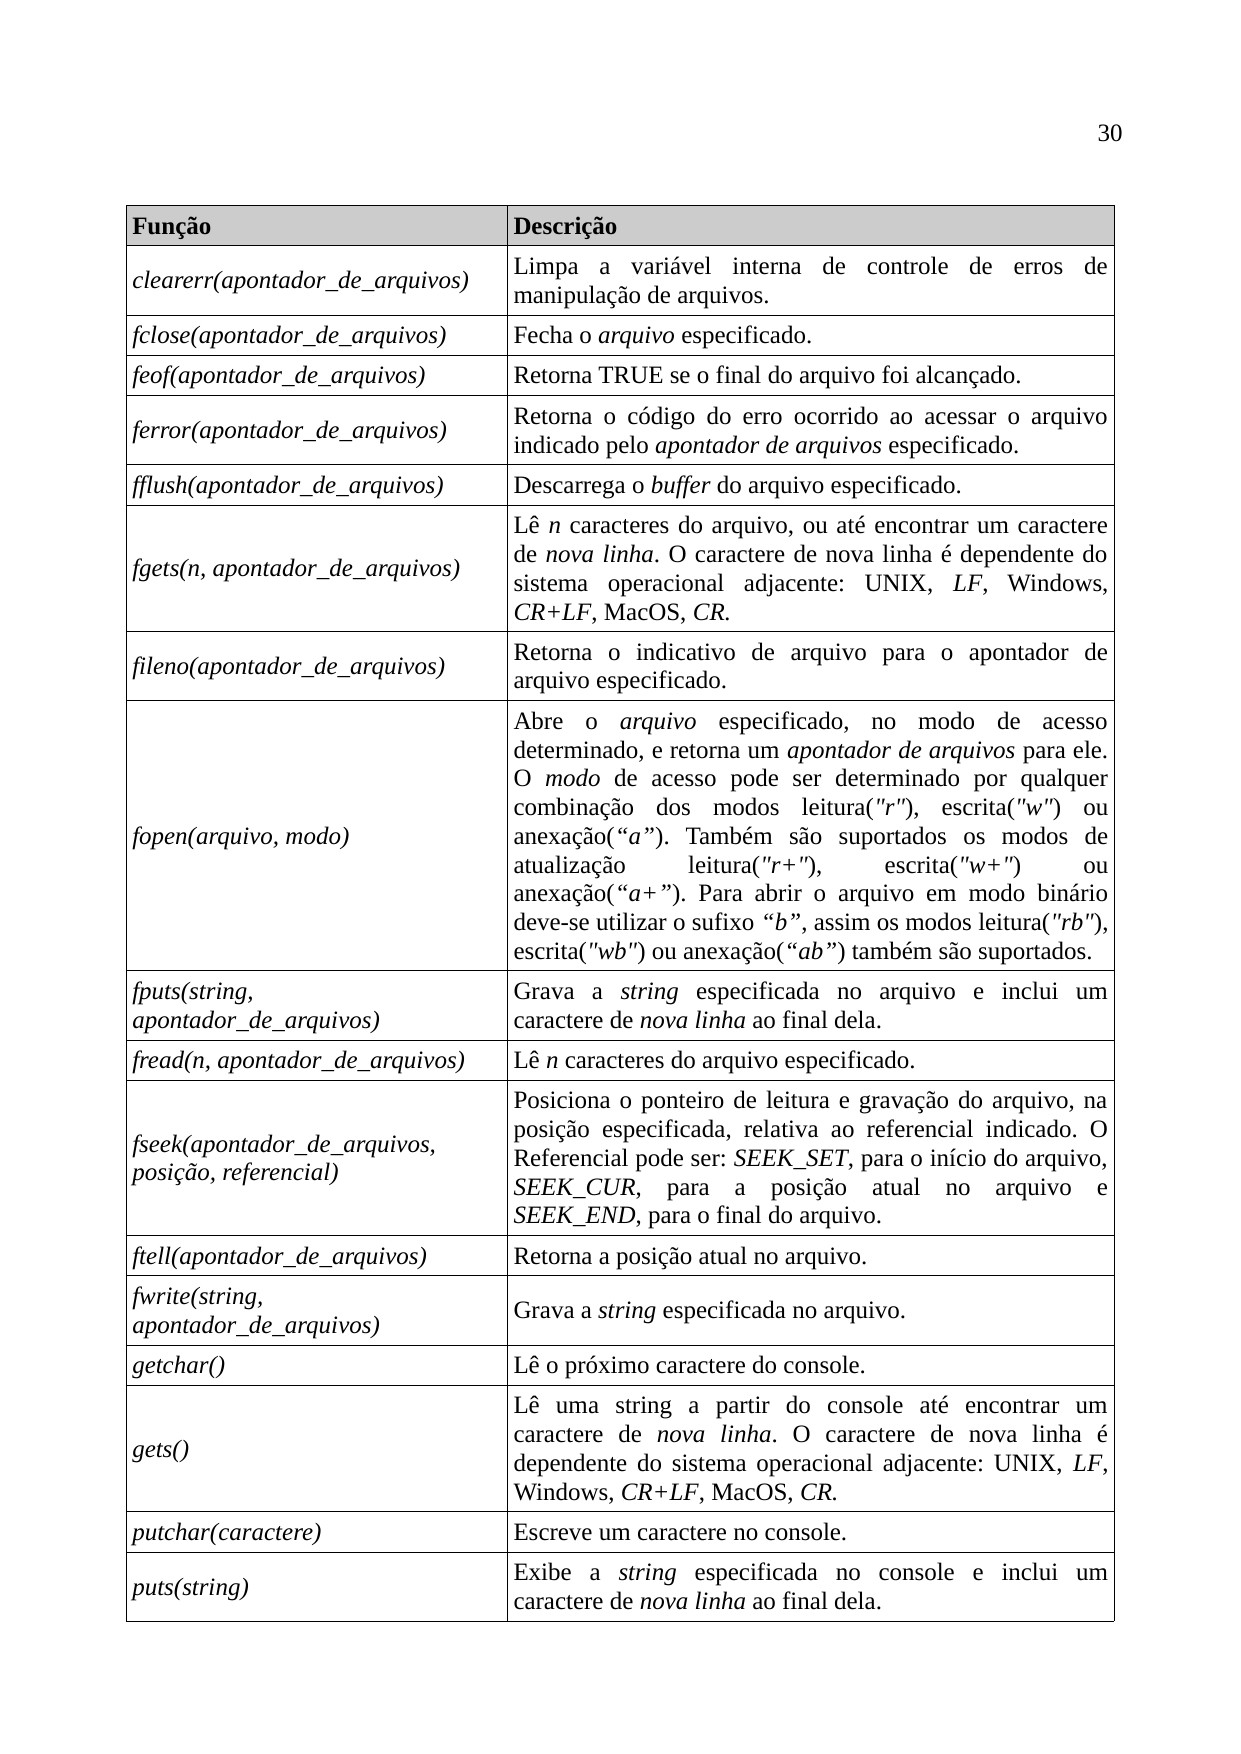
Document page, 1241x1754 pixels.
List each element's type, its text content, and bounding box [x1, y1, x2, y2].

table_cell Lê n caracteres do arquivo especificado. [508, 1041, 1114, 1080]
table_cell Descarrega o buffer do arquivo especificado. [508, 465, 1114, 504]
table_cell Lê n caracteres do arquivo, ou até encontrar um caractere de nova linha. O caractere de nova linha é dependente do sistema operacional adjacente: UNIX, LF, Windows, CR+LF, MacOS, CR. [508, 506, 1114, 631]
table_cell Retorna o código do erro ocorrido ao acessar o arquivo indicado pelo apontador de arquivos especificado. [508, 396, 1114, 464]
table_cell feof(apontador_de_arquivos) [127, 356, 507, 395]
table_cell Lê o próximo caractere do console. [508, 1346, 1114, 1385]
table_cell fread(n, apontador_de_arquivos) [127, 1041, 507, 1080]
table_cell Retorna TRUE se o final do arquivo foi alcançado. [508, 356, 1114, 395]
table_cell Retorna a posição atual no arquivo. [508, 1236, 1114, 1275]
table_cell fflush(apontador_de_arquivos) [127, 465, 507, 504]
table_cell Abre o arquivo especificado, no modo de acesso determinado, e retorna um apontador de arquivos para ele. O modo de acesso pode ser determinado por qualquer combinação dos modos leitura("r"), escrita("w") ou anexação(“a”). Também são suportados os modos de atualização leitura("r+"), escrita("w+") ou anexação(“a+”). Para abrir o arquivo em modo binário deve-se utilizar o sufixo “b”, assim os modos leitura("rb"), escrita("wb") ou anexação(“ab”) também são suportados. [508, 701, 1114, 970]
table_cell puts(string) [127, 1553, 507, 1621]
table_cell fputs(string, apontador_de_arquivos) [127, 971, 507, 1039]
table_cell fclose(apontador_de_arquivos) [127, 316, 507, 355]
table_cell Retorna o indicativo de arquivo para o apontador de arquivo especificado. [508, 632, 1114, 700]
table_cell fileno(apontador_de_arquivos) [127, 632, 507, 700]
table_header Descrição [508, 206, 1114, 245]
table_cell Limpa a variável interna de controle de erros de manipulação de arquivos. [508, 246, 1114, 314]
table_header Função [127, 206, 507, 245]
table_cell gets() [127, 1386, 507, 1511]
table_cell putchar(caractere) [127, 1512, 507, 1552]
table_cell Grava a string especificada no arquivo. [508, 1276, 1114, 1344]
table_cell ferror(apontador_de_arquivos) [127, 396, 507, 464]
table_cell Exibe a string especificada no console e inclui um caractere de nova linha ao final dela. [508, 1553, 1114, 1621]
table_cell clearerr(apontador_de_arquivos) [127, 246, 507, 314]
table_cell Escreve um caractere no console. [508, 1512, 1114, 1552]
table_cell fopen(arquivo, modo) [127, 701, 507, 970]
table_cell Grava a string especificada no arquivo e inclui um caractere de nova linha ao final dela. [508, 971, 1114, 1039]
table_cell fwrite(string, apontador_de_arquivos) [127, 1276, 507, 1344]
table_cell Fecha o arquivo especificado. [508, 316, 1114, 355]
table_cell Lê uma string a partir do console até encontrar um caractere de nova linha. O caractere de nova linha é dependente do sistema operacional adjacente: UNIX, LF, Windows, CR+LF, MacOS, CR. [508, 1386, 1114, 1511]
table_cell Posiciona o ponteiro de leitura e gravação do arquivo, na posição especificada, relativa ao referencial indicado. O Referencial pode ser: SEEK_SET, para o início do arquivo, SEEK_CUR, para a posição atual no arquivo e SEEK_END, para o final do arquivo. [508, 1081, 1114, 1235]
table_cell fgets(n, apontador_de_arquivos) [127, 506, 507, 631]
table_cell ftell(apontador_de_arquivos) [127, 1236, 507, 1275]
table_cell getchar() [127, 1346, 507, 1385]
table_cell fseek(apontador_de_arquivos, posição, referencial) [127, 1081, 507, 1235]
